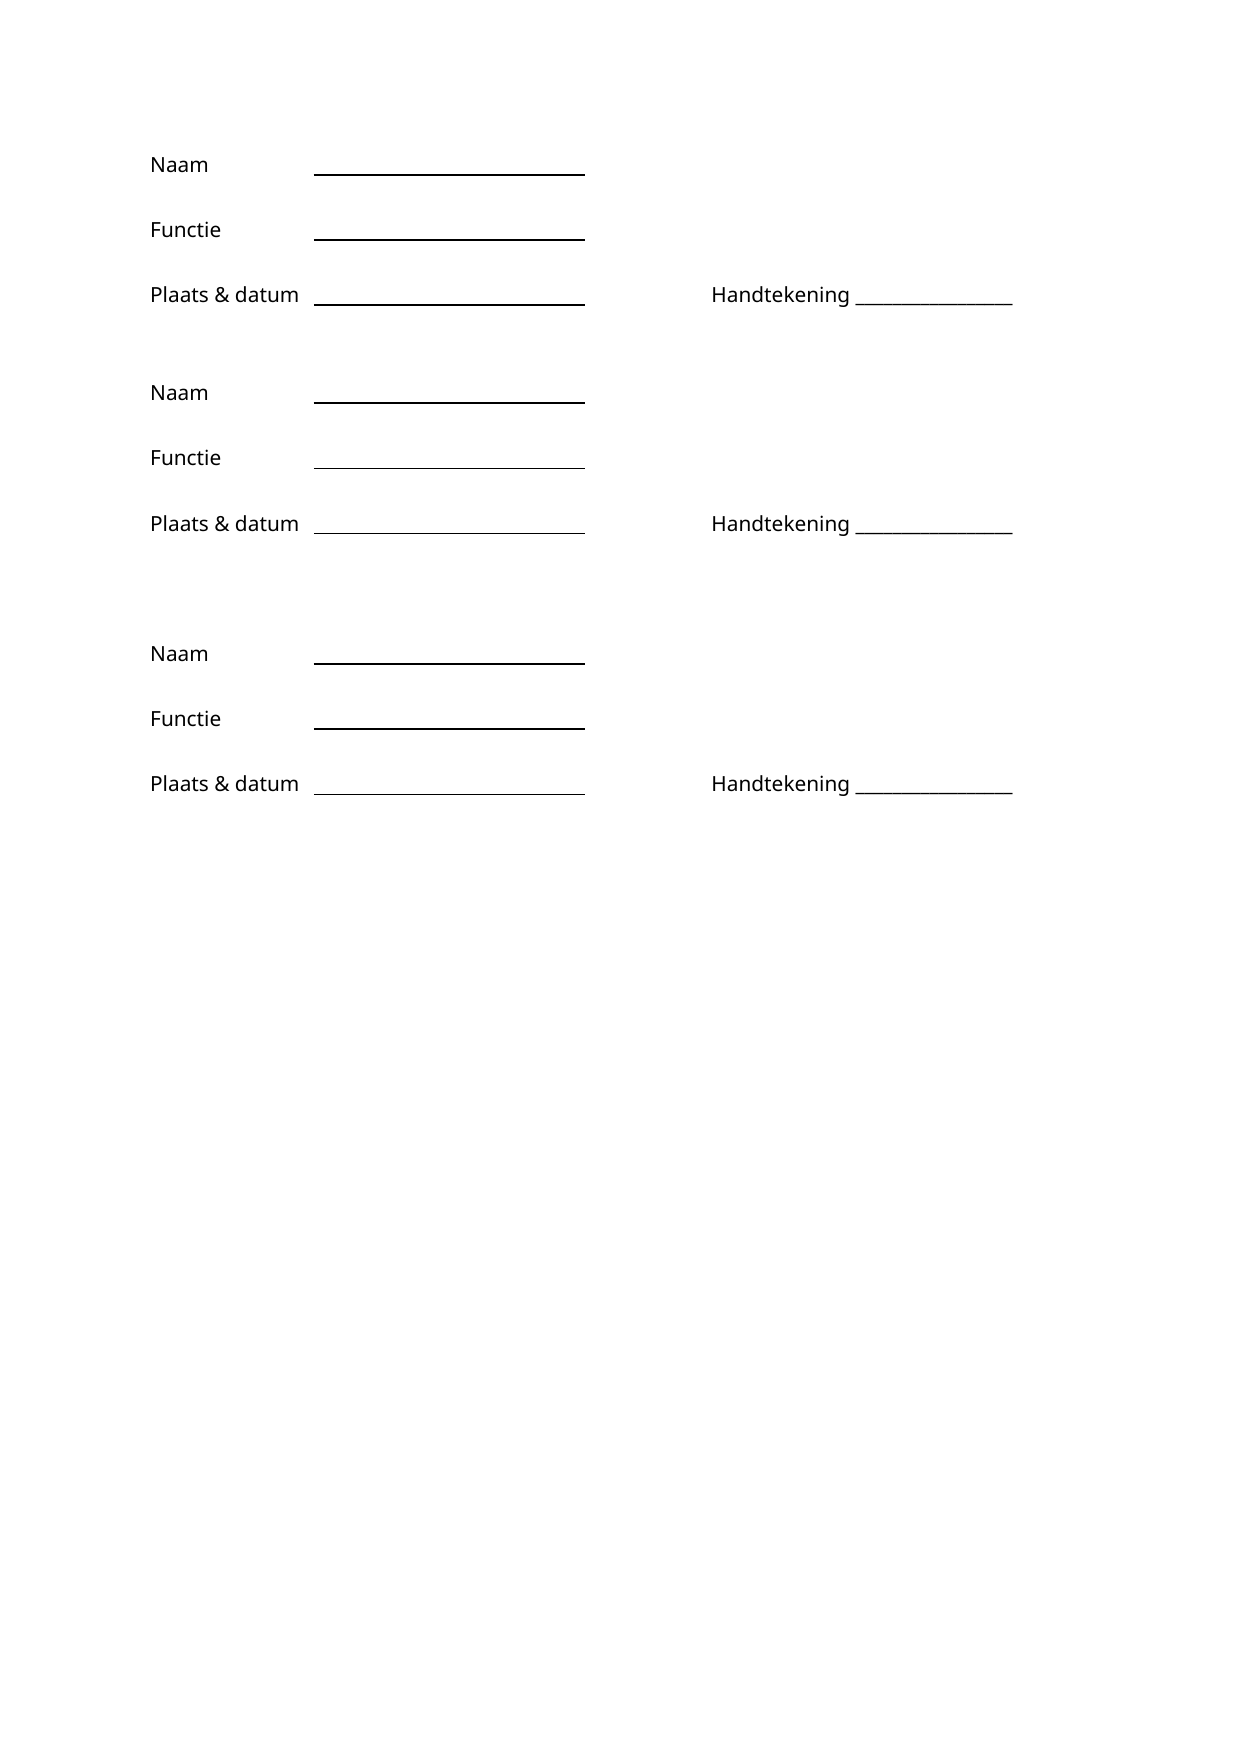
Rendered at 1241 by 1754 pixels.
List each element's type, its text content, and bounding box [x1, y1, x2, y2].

text Plaats & datum Handtekening _________________ [150, 769, 1090, 798]
text Naam [150, 150, 1090, 178]
text Functie [150, 215, 1090, 244]
text Functie [150, 443, 1090, 472]
text Naam [150, 378, 1090, 407]
text Plaats & datum Handtekening _________________ [150, 509, 1090, 537]
text Functie [150, 704, 1090, 733]
text Plaats & datum Handtekening _________________ [150, 280, 1090, 309]
text Naam [150, 639, 1090, 667]
